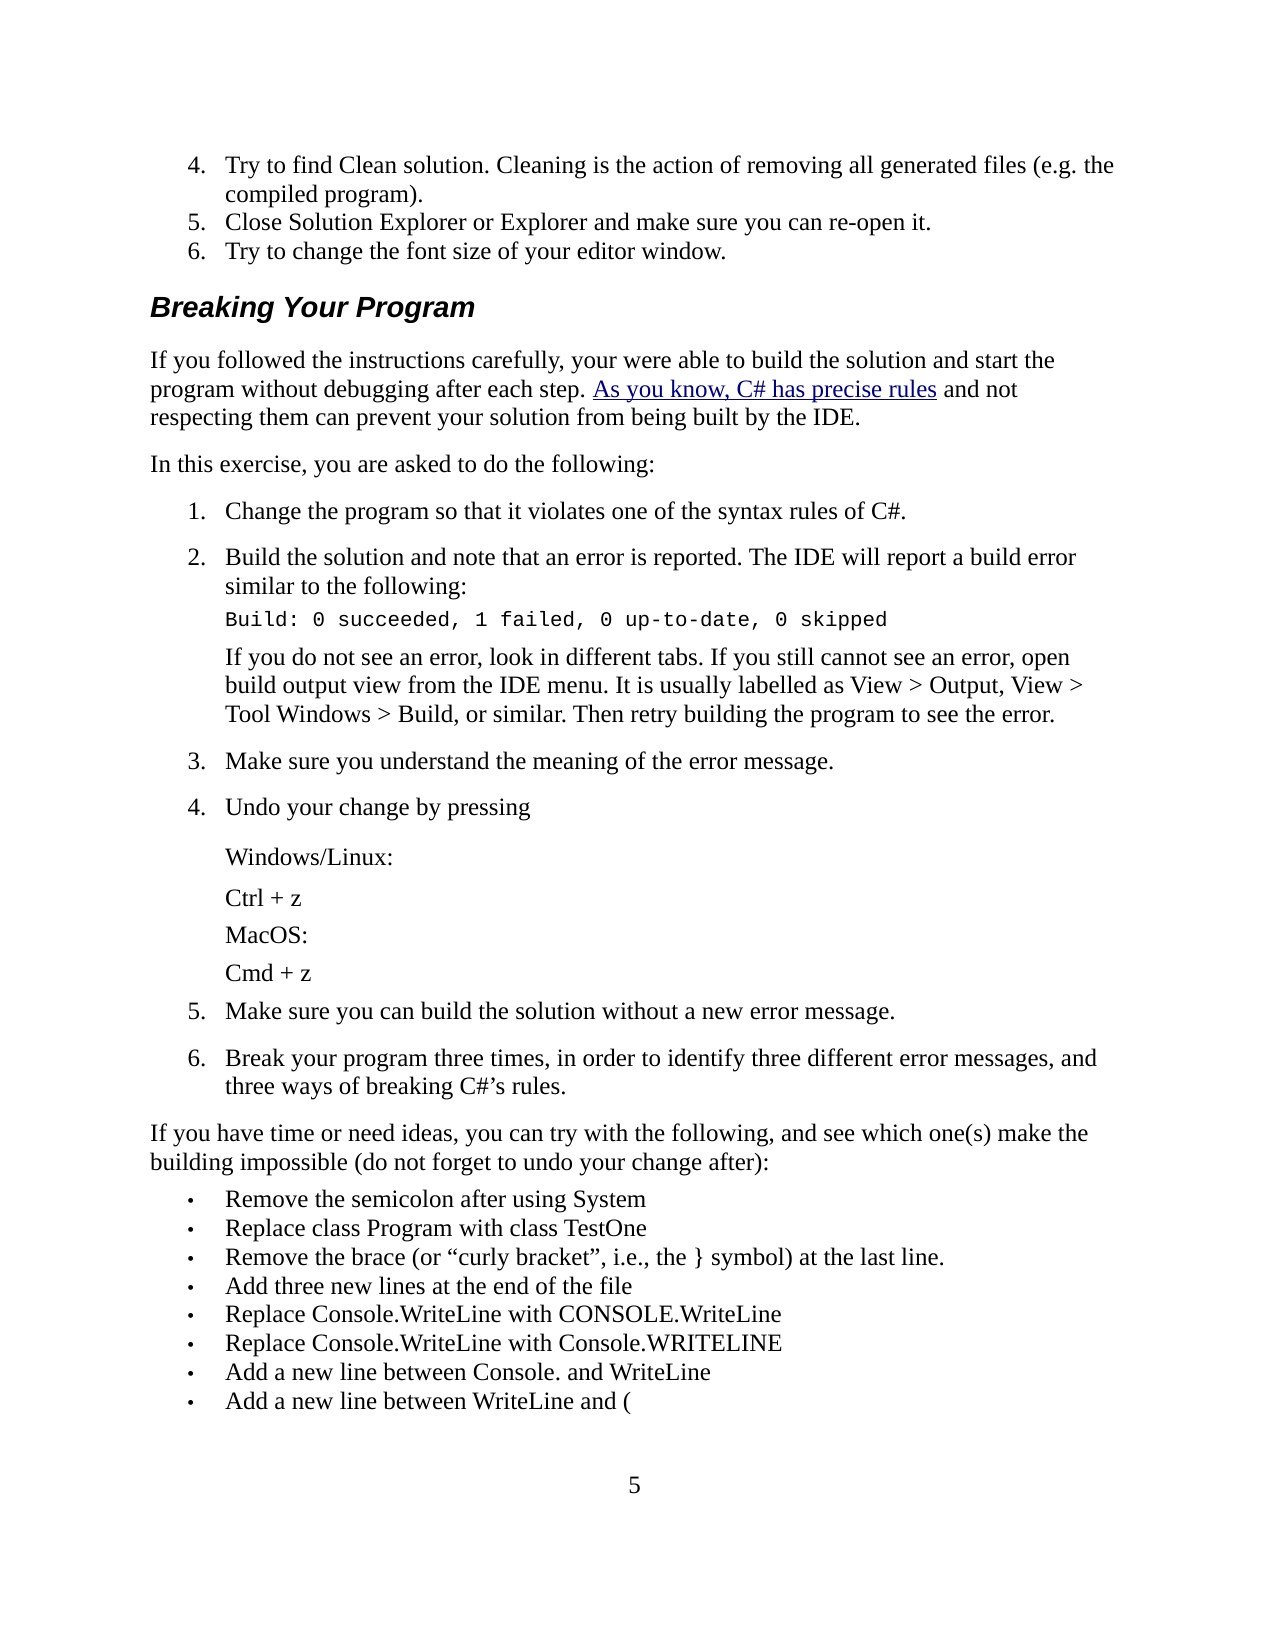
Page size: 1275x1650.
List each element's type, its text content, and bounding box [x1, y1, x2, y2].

list Remove the semicolon after using System [187, 1184, 1125, 1213]
list Try to change the font size of your editor window. [187, 236, 1125, 265]
list Cmd + z [187, 958, 1125, 987]
list MacOS: [187, 921, 1125, 949]
list Build: 0 succeeded, 1 failed, 0 up-to-date, 0 skipped [187, 609, 1125, 633]
text If you have time or need ideas, you can try with the following, and see which one(s) make the building impossible (do not forget to undo your change after): [150, 1118, 1125, 1176]
list Replace Console.WriteLine with CONSOLE.WriteLine [187, 1299, 1125, 1328]
list Remove the brace (or “curly bracket”, i.e., the } symbol) at the last line. [187, 1242, 1125, 1271]
list Replace class Program with class TestOne [187, 1213, 1125, 1242]
subtitle Breaking Your Program [150, 290, 1125, 323]
text In this exercise, you are asked to do the following: [150, 449, 1125, 478]
list Add a new line between WriteLine and ( [187, 1386, 1125, 1414]
list Try to find Clean solution. Cleaning is the action of removing all generated files (e.g. the compiled program). [187, 150, 1125, 207]
list Ctrl + z [187, 883, 1125, 912]
list Change the program so that it violates one of the syntax rules of C#. [187, 496, 1125, 524]
list Make sure you can build the solution without a new error message. [187, 996, 1125, 1025]
list Close Solution Explorer or Explorer and make sure you can re-open it. [187, 207, 1125, 236]
list Add a new line between Console. and WriteLine [187, 1357, 1125, 1386]
list Replace Console.WriteLine with Console.WRITELINE [187, 1328, 1125, 1357]
list Add three new lines at the end of the file [187, 1271, 1125, 1299]
text If you followed the instructions carefully, your were able to build the solution and start the program without debugging after each step. As you know, C# has precise rules and not respecting them can prevent your solution from being built by the IDE. [150, 345, 1125, 431]
list Build the solution and note that an error is reported. The IDE will report a build error similar to the following: [187, 542, 1125, 600]
list Break your program three times, in order to identify three different error messages, and three ways of breaking C#’s rules. [187, 1043, 1125, 1100]
list Windows/Linux: [187, 842, 1125, 871]
list If you do not see an error, look in different tabs. If you still cannot see an error, open build output view from the IDE menu. It is usually labelled as View > Output, View > Tool Windows > Build, or similar. Then retry building the program to see the error. [187, 642, 1125, 728]
list Undo your change by pressing [187, 792, 1125, 821]
list Make sure you understand the meaning of the error message. [187, 746, 1125, 774]
